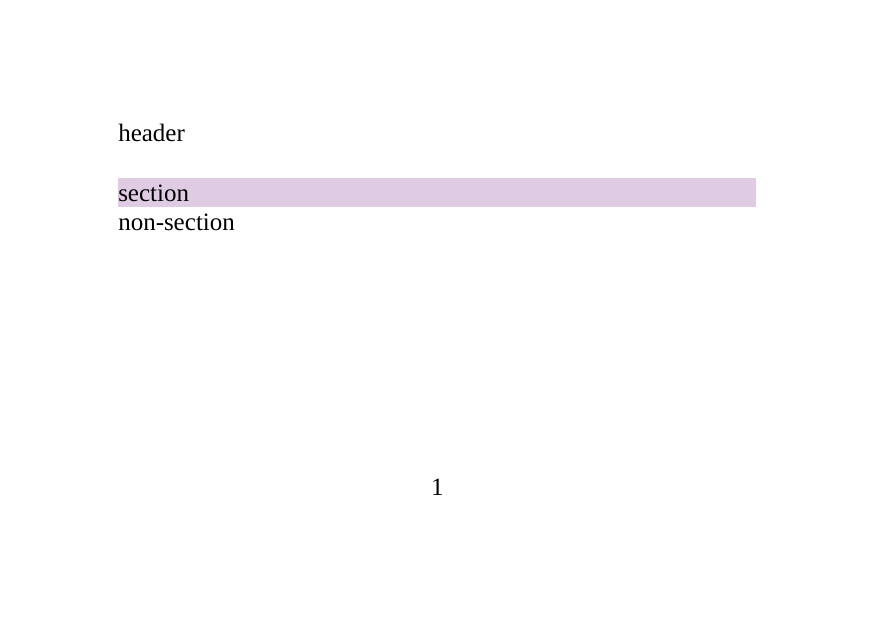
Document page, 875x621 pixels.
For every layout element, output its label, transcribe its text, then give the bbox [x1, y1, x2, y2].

text section [118, 178, 756, 207]
text non-section [118, 207, 756, 236]
